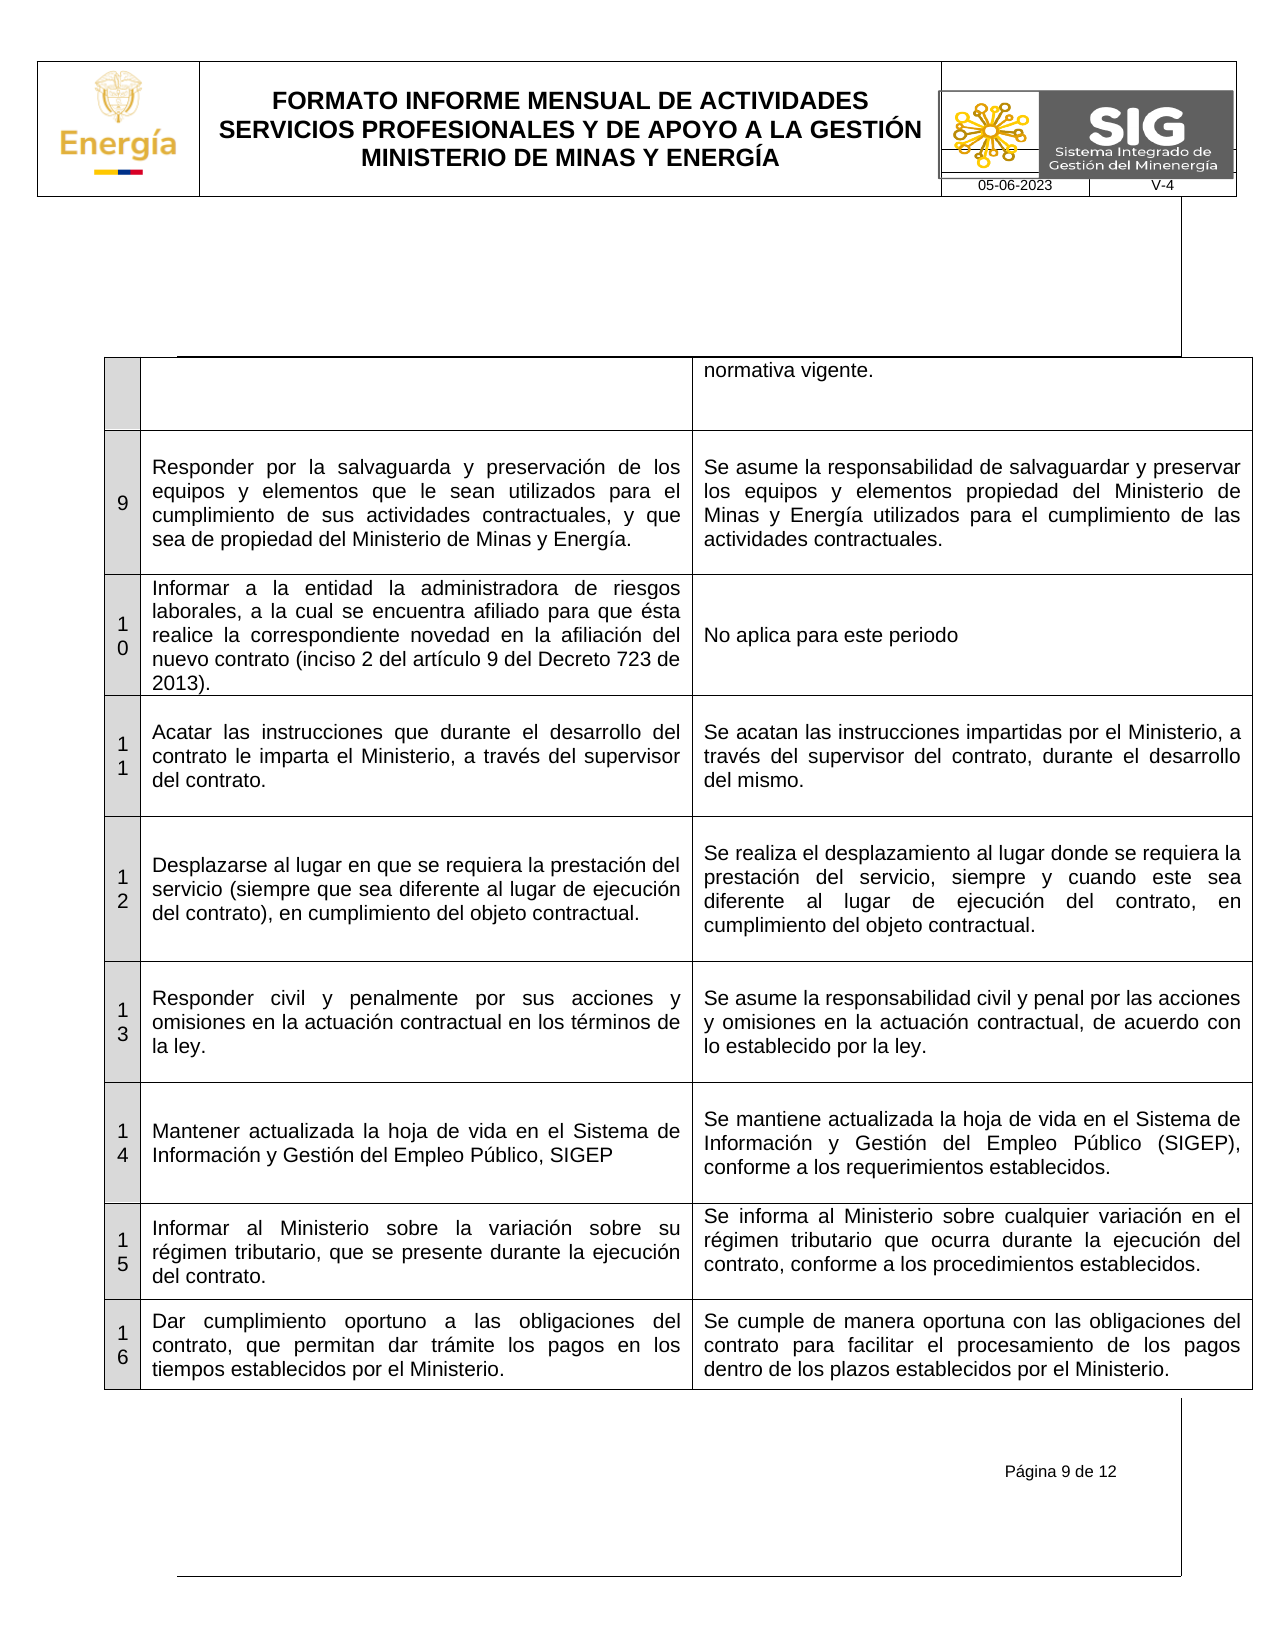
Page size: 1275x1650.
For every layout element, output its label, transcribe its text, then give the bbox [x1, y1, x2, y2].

table_cell Responder civil y penalmente por sus acciones y omisiones en la actuación contractual en los términos de la ley. [141, 962, 692, 1082]
table_cell 14 [105, 1083, 140, 1202]
table_cell Se realiza el desplazamiento al lugar donde se requiera la prestación del servicio, siempre y cuando este sea diferente al lugar de ejecución del contrato, en cumplimiento del objeto contractual. [693, 817, 1252, 961]
table_cell Responder por la salvaguarda y preservación de los equipos y elementos que le sean utilizados para el cumplimiento de sus actividades contractuales, y que sea de propiedad del Ministerio de Minas y Energía. [141, 431, 692, 574]
table_cell 10 [105, 575, 140, 695]
table_cell 11 [105, 696, 140, 816]
table_cell Se informa al Ministerio sobre cualquier variación en el régimen tributario que ocurra durante la ejecución del contrato, conforme a los procedimientos establecidos. [693, 1204, 1252, 1299]
table_cell [105, 358, 140, 429]
table_cell normativa vigente. [693, 358, 1252, 429]
table_cell 16 [105, 1300, 140, 1389]
table_cell Informar al Ministerio sobre la variación sobre su régimen tributario, que se presente durante la ejecución del contrato. [141, 1204, 692, 1299]
table_cell Se cumple de manera oportuna con las obligaciones del contrato para facilitar el procesamiento de los pagos dentro de los plazos establecidos por el Ministerio. [693, 1300, 1252, 1389]
table_cell Se acatan las instrucciones impartidas por el Ministerio, a través del supervisor del contrato, durante el desarrollo del mismo. [693, 696, 1252, 816]
table_cell [141, 358, 692, 429]
table_cell 15 [105, 1204, 140, 1299]
table_cell Informar a la entidad la administradora de riesgos laborales, a la cual se encuentra afiliado para que ésta realice la correspondiente novedad en la afiliación del nuevo contrato (inciso 2 del artículo 9 del Decreto 723 de 2013). [141, 575, 692, 695]
table_cell 9 [105, 431, 140, 574]
table_cell 12 [105, 817, 140, 961]
table_cell Se asume la responsabilidad de salvaguardar y preservar los equipos y elementos propiedad del Ministerio de Minas y Energía utilizados para el cumplimiento de las actividades contractuales. [693, 431, 1252, 574]
table_cell Acatar las instrucciones que durante el desarrollo del contrato le imparta el Ministerio, a través del supervisor del contrato. [141, 696, 692, 816]
table_cell Desplazarse al lugar en que se requiera la prestación del servicio (siempre que sea diferente al lugar de ejecución del contrato), en cumplimiento del objeto contractual. [141, 817, 692, 961]
table_cell Dar cumplimiento oportuno a las obligaciones del contrato, que permitan dar trámite los pagos en los tiempos establecidos por el Ministerio. [141, 1300, 692, 1389]
table_cell Se mantiene actualizada la hoja de vida en el Sistema de Información y Gestión del Empleo Público (SIGEP), conforme a los requerimientos establecidos. [693, 1083, 1252, 1202]
table_cell Se asume la responsabilidad civil y penal por las acciones y omisiones en la actuación contractual, de acuerdo con lo establecido por la ley. [693, 962, 1252, 1082]
table_cell Mantener actualizada la hoja de vida en el Sistema de Información y Gestión del Empleo Público, SIGEP [141, 1083, 692, 1202]
table_cell 13 [105, 962, 140, 1082]
table_cell No aplica para este periodo [693, 575, 1252, 695]
